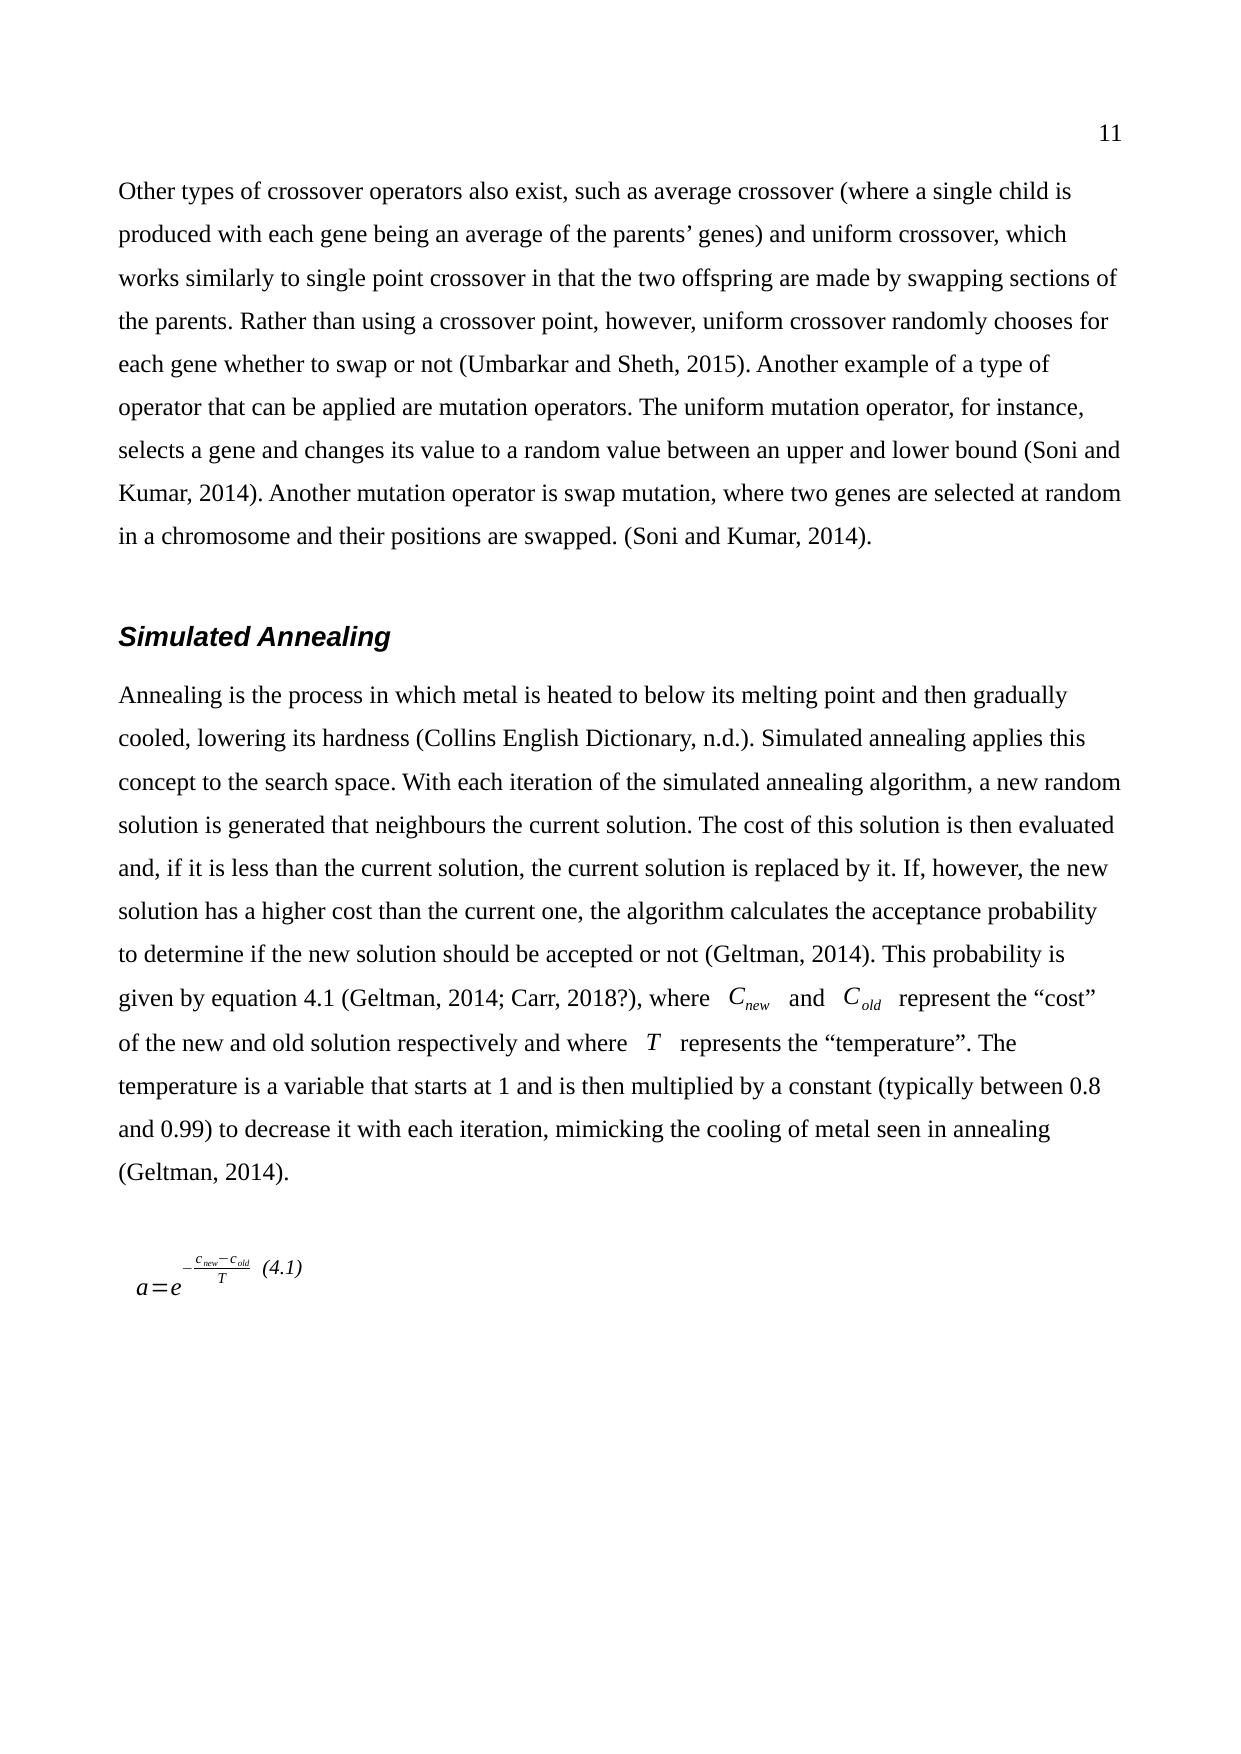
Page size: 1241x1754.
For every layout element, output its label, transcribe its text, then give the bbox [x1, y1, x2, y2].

subtitle Simulated Annealing [118, 620, 1122, 652]
text Annealing is the process in which metal is heated to below its melting point and then gradually cooled, lowering its hardness (Collins English Dictionary, n.d.). Simulated annealing applies this concept to the search space. With each iteration of the simulated annealing algorithm, a new random solution is generated that neighbours the current solution. The cost of this solution is then evaluated and, if it is less than the current solution, the current solution is replaced by it. If, however, the new solution has a higher cost than the current one, the algorithm calculates the acceptance probability to determine if the new solution should be accepted or not (Geltman, 2014). This probability is given by equation 4.1 (Geltman, 2014; Carr, 2018?), whereandrepresent the “cost” of the new and old solution respectively and whererepresents the “temperature”. The temperature is a variable that starts at 1 and is then multiplied by a constant (typically between 0.8 and 0.99) to decrease it with each iteration, mimicking the cooling of metal seen in annealing (Geltman, 2014). [118, 680, 1122, 1186]
text Other types of crossover operators also exist, such as average crossover (where a single child is produced with each gene being an average of the parents’ genes) and uniform crossover, which works similarly to single point crossover in that the two offspring are made by swapping sections of the parents. Rather than using a crossover point, however, uniform crossover randomly chooses for each gene whether to swap or not (Umbarkar and Sheth, 2015). Another example of a type of operator that can be applied are mutation operators. The uniform mutation operator, for instance, selects a gene and changes its value to a random value between an upper and lower bound (Soni and Kumar, 2014). Another mutation operator is swap mutation, where two genes are selected at random in a chromosome and their positions are swapped. (Soni and Kumar, 2014). [118, 176, 1122, 550]
text (4.1) [130, 1249, 1116, 1300]
